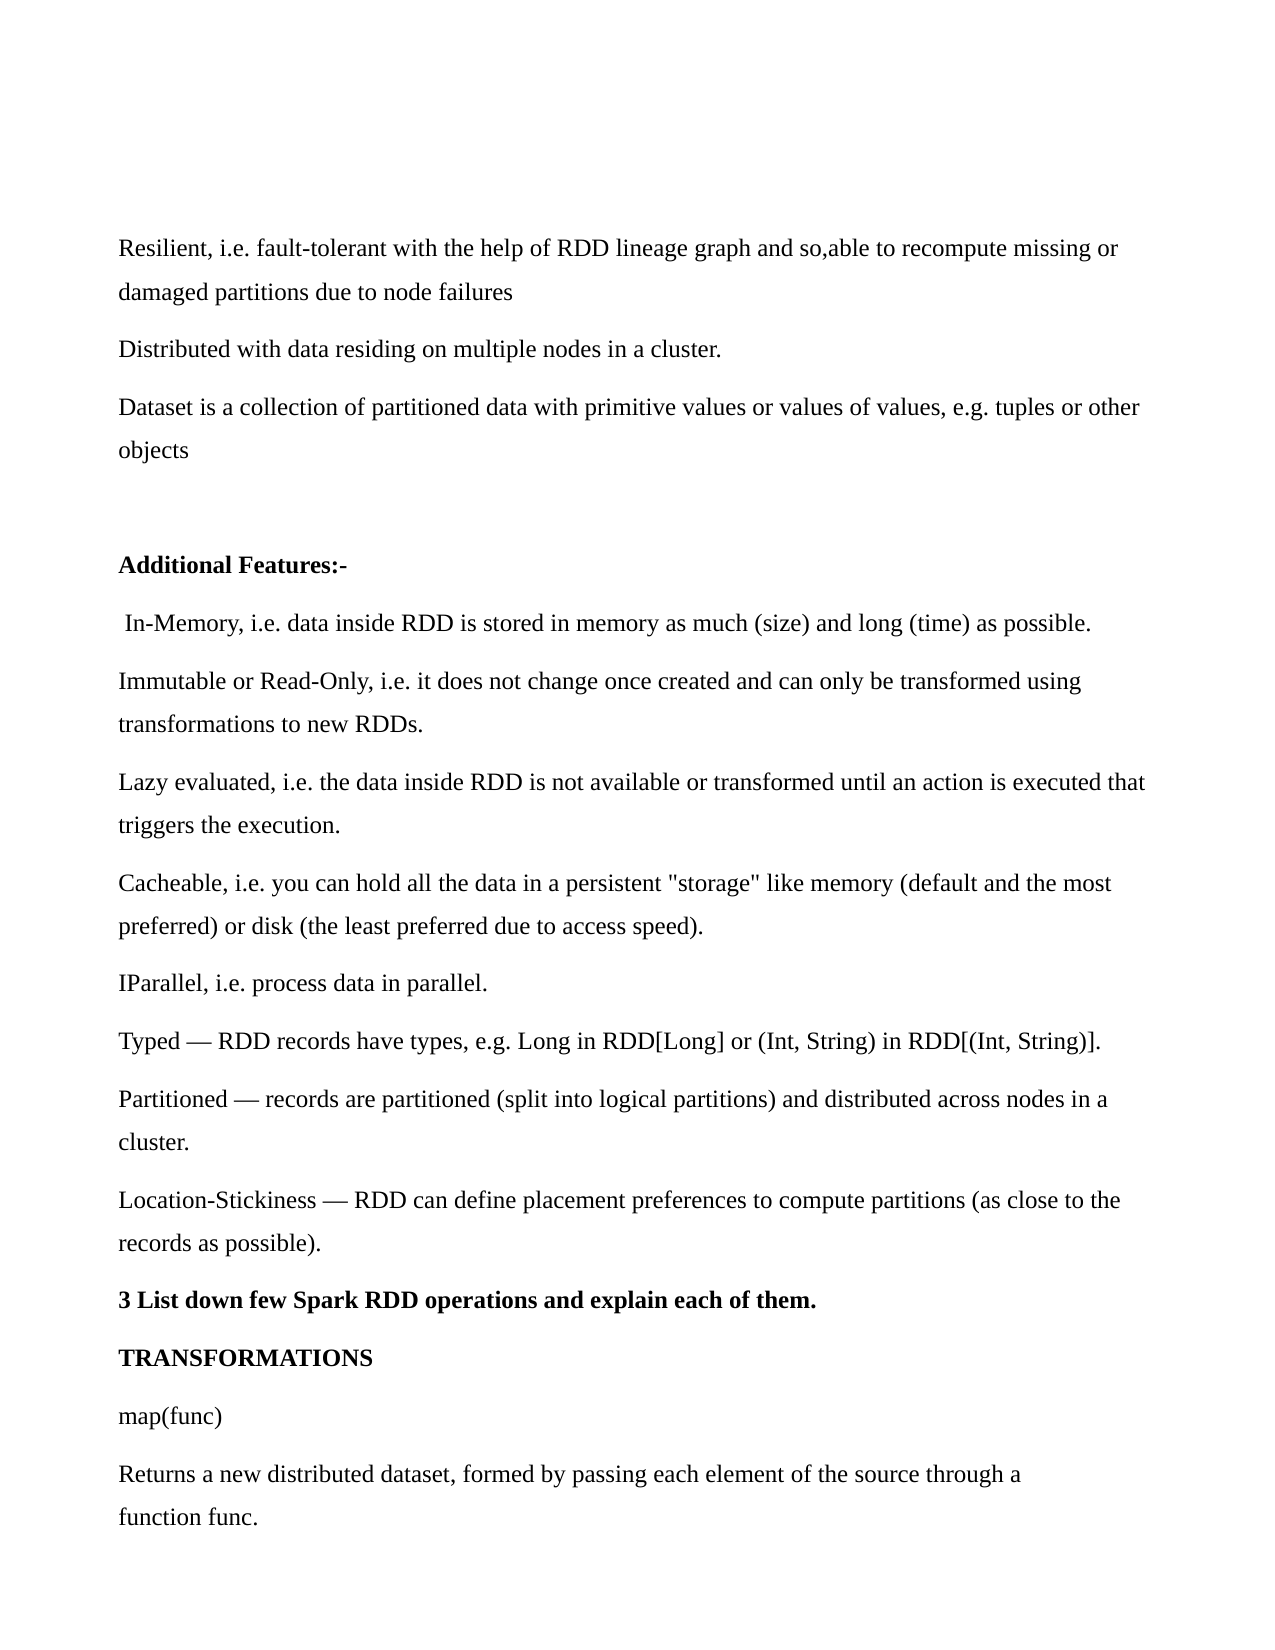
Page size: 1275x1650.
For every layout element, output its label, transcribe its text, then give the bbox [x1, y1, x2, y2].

text Cacheable, i.e. you can hold all the data in a persistent "storage" like memory (default and the most preferred) or disk (the least preferred due to access speed). [118, 868, 1157, 939]
text Typed — RDD records have types, e.g. Long in RDD[Long] or (Int, String) in RDD[(Int, String)]. [118, 1026, 1157, 1055]
text Returns a new distributed dataset, formed by passing each element of the source through a function func. [118, 1459, 1157, 1531]
text Distributed with data residing on multiple nodes in a cluster. [118, 334, 1157, 363]
text TRANSFORMATIONS [118, 1343, 1157, 1372]
text Resilient, i.e. fault-tolerant with the help of RDD lineage graph and so,able to recompute missing or damaged partitions due to node failures [118, 233, 1157, 305]
text Additional Features:- [118, 551, 1157, 579]
text Location-Stickiness — RDD can define placement preferences to compute partitions (as close to the records as possible). [118, 1185, 1157, 1257]
text map(func) [118, 1401, 1157, 1430]
text In-Memory, i.e. data inside RDD is stored in memory as much (size) and long (time) as possible. [118, 608, 1157, 637]
text Immutable or Read-Only, i.e. it does not change once created and can only be transformed using transformations to new RDDs. [118, 666, 1157, 738]
text Dataset is a collection of partitioned data with primitive values or values of values, e.g. tuples or other objects [118, 392, 1157, 464]
text Lazy evaluated, i.e. the data inside RDD is not available or transformed until an action is executed that triggers the execution. [118, 767, 1157, 839]
text Partitioned — records are partitioned (split into logical partitions) and distributed across nodes in a cluster. [118, 1084, 1157, 1156]
text 3 List down few Spark RDD operations and explain each of them. [118, 1286, 1157, 1314]
text IParallel, i.e. process data in parallel. [118, 968, 1157, 997]
